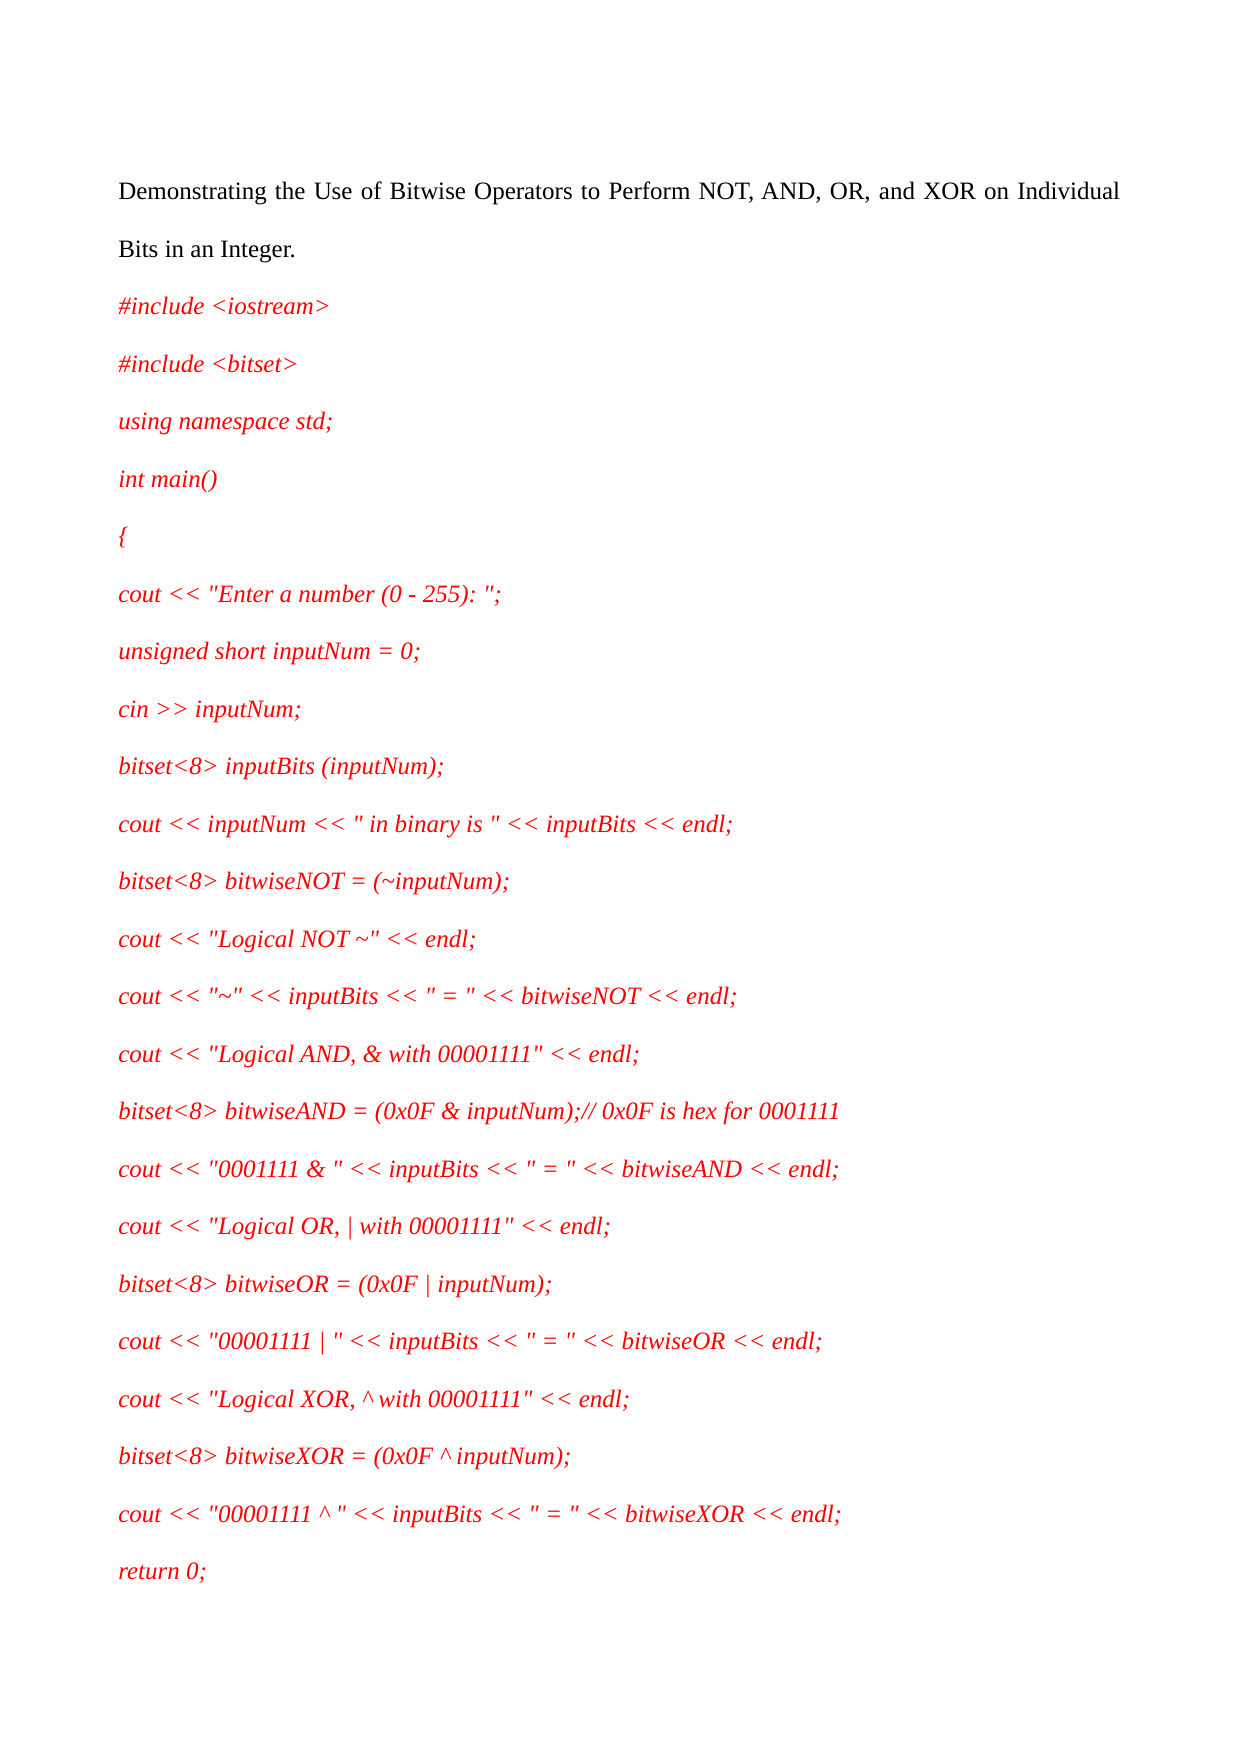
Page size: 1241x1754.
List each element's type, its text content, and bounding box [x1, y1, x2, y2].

text Demonstrating the Use of Bitwise Operators to Perform NOT, AND, OR, and XOR on Individual Bits in an Integer. [118, 176, 1122, 263]
text int main() [118, 464, 1122, 493]
text cout << inputNum << " in binary is " << inputBits << endl; [118, 809, 1122, 838]
text return 0; [118, 1556, 1122, 1585]
text cout << "00001111 ^ " << inputBits << " = " << bitwiseXOR << endl; [118, 1499, 1122, 1528]
text using namespace std; [118, 406, 1122, 435]
text cout << "Logical XOR, ^ with 00001111" << endl; [118, 1384, 1122, 1413]
text bitset<8> inputBits (inputNum); [118, 751, 1122, 780]
text cout << "Logical AND, & with 00001111" << endl; [118, 1039, 1122, 1068]
text bitset<8> bitwiseOR = (0x0F | inputNum); [118, 1269, 1122, 1298]
text cout << "~" << inputBits << " = " << bitwiseNOT << endl; [118, 981, 1122, 1010]
text bitset<8> bitwiseAND = (0x0F & inputNum);// 0x0F is hex for 0001111 [118, 1096, 1122, 1125]
text unsigned short inputNum = 0; [118, 636, 1122, 665]
text bitset<8> bitwiseXOR = (0x0F ^ inputNum); [118, 1441, 1122, 1470]
text cout << "Enter a number (0 - 255): "; [118, 579, 1122, 608]
text cin >> inputNum; [118, 694, 1122, 723]
text cout << "Logical OR, | with 00001111" << endl; [118, 1211, 1122, 1240]
text #include <iostream> [118, 291, 1122, 320]
text bitset<8> bitwiseNOT = (~inputNum); [118, 866, 1122, 895]
text cout << "00001111 | " << inputBits << " = " << bitwiseOR << endl; [118, 1326, 1122, 1355]
text #include <bitset> [118, 349, 1122, 378]
text cout << "0001111 & " << inputBits << " = " << bitwiseAND << endl; [118, 1154, 1122, 1183]
text cout << "Logical NOT ~" << endl; [118, 924, 1122, 953]
text { [118, 521, 1122, 550]
